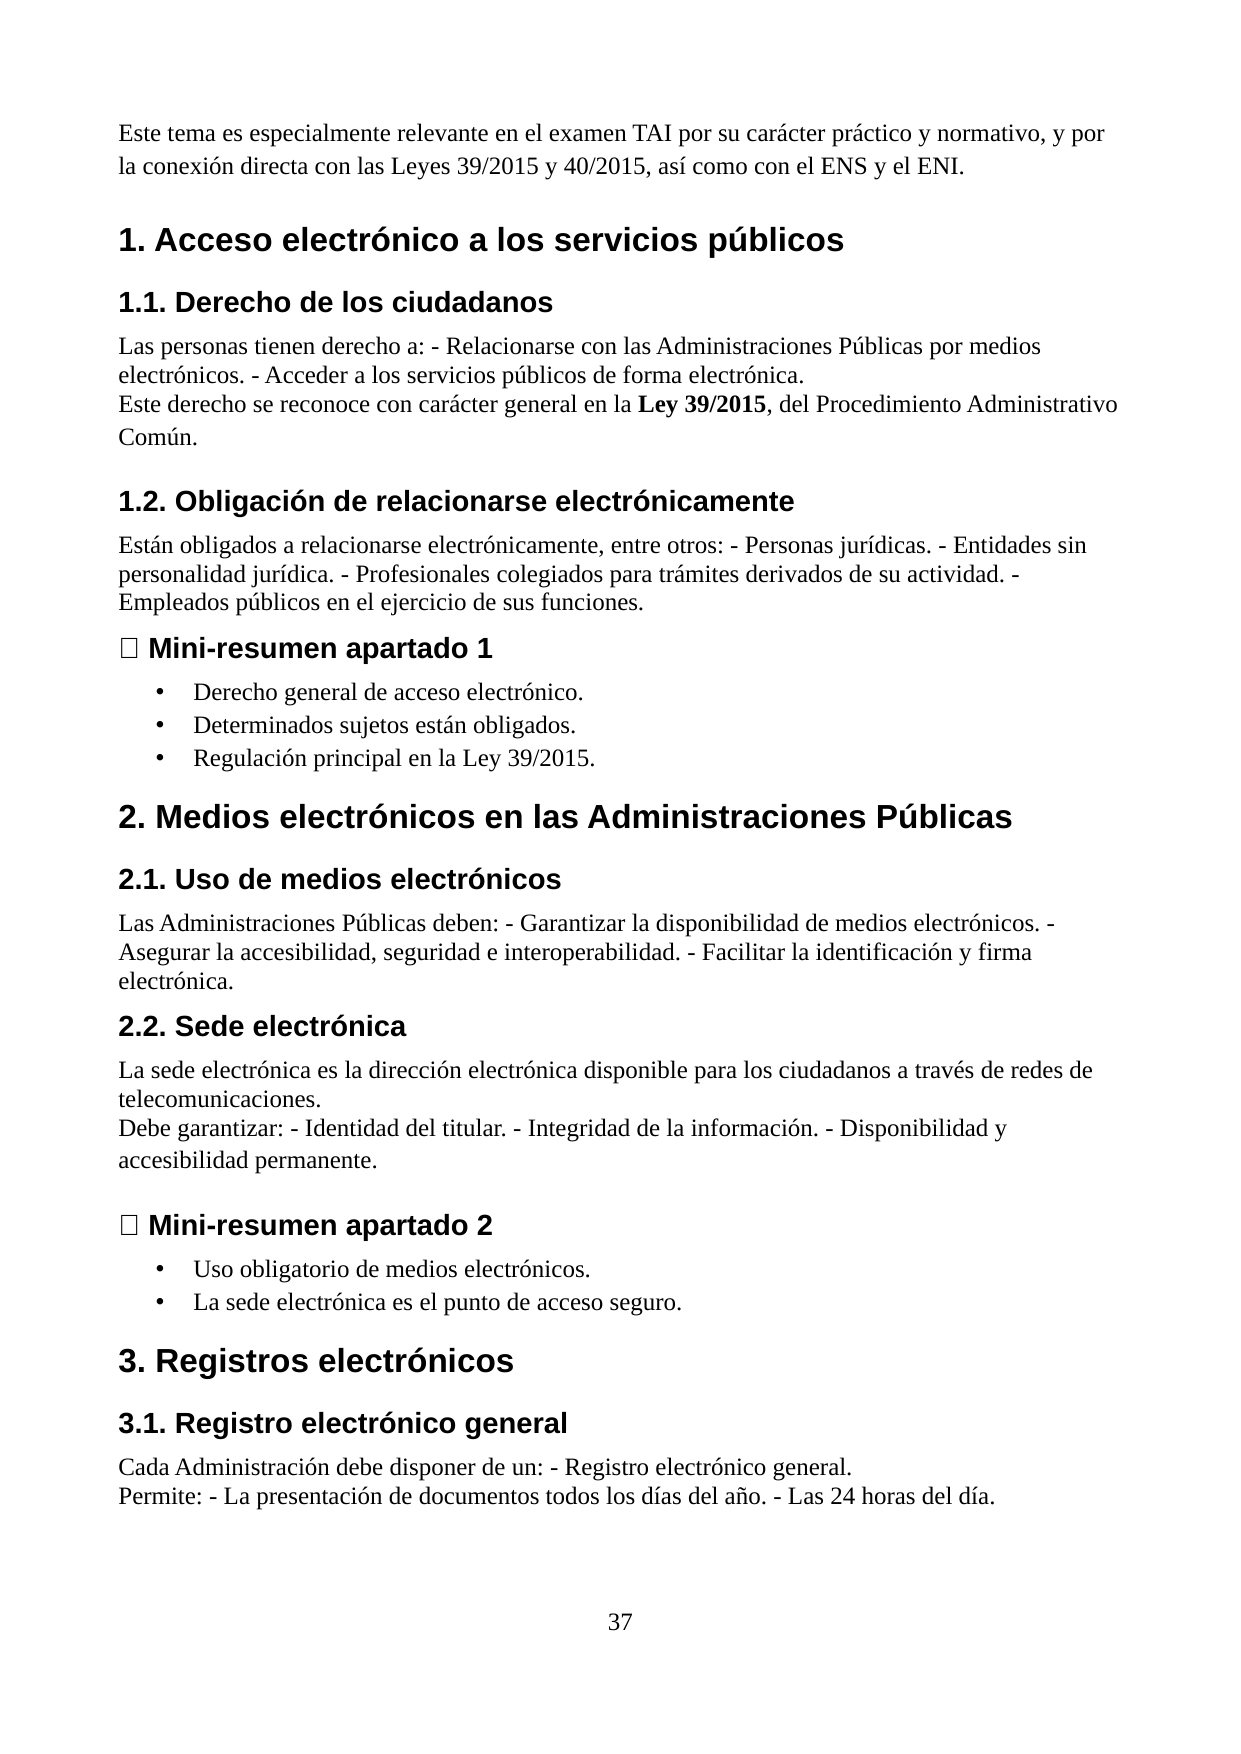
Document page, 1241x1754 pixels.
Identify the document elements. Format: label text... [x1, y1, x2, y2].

list Derecho general de acceso electrónico. [156, 677, 1122, 706]
text Este tema es especialmente relevante en el examen TAI por su carácter práctico y normativo, y por la conexión directa con las Leyes 39/2015 y 40/2015, así como con el ENS y el ENI. [118, 118, 1122, 180]
subtitle 1.2. Obligación de relacionarse electrónicamente [118, 484, 1122, 517]
text Permite: - La presentación de documentos todos los días del año. - Las 24 horas del día. [118, 1481, 1122, 1510]
list La sede electrónica es el punto de acceso seguro. [156, 1287, 1122, 1316]
text Las Administraciones Públicas deben: - Garantizar la disponibilidad de medios electrónicos. - Asegurar la accesibilidad, seguridad e interoperabilidad. - Facilitar la identificación y firma electrónica. [118, 908, 1122, 994]
text Este derecho se reconoce con carácter general en la Ley 39/2015, del Procedimiento Administrativo Común. [118, 389, 1122, 450]
list Uso obligatorio de medios electrónicos. [156, 1254, 1122, 1283]
subtitle 🧠 Mini-resumen apartado 1 [118, 631, 1122, 664]
text Las personas tienen derecho a: - Relacionarse con las Administraciones Públicas por medios electrónicos. - Acceder a los servicios públicos de forma electrónica. [118, 331, 1122, 389]
subtitle 3. Registros electrónicos [118, 1341, 1122, 1379]
subtitle 2.1. Uso de medios electrónicos [118, 862, 1122, 896]
subtitle 2.2. Sede electrónica [118, 1009, 1122, 1043]
subtitle 1.1. Derecho de los ciudadanos [118, 285, 1122, 319]
list Determinados sujetos están obligados. [156, 710, 1122, 738]
subtitle 2. Medios electrónicos en las Administraciones Públicas [118, 797, 1122, 835]
subtitle 1. Acceso electrónico a los servicios públicos [118, 219, 1122, 258]
text Están obligados a relacionarse electrónicamente, entre otros: - Personas jurídicas. - Entidades sin personalidad jurídica. - Profesionales colegiados para trámites derivados de su actividad. - Empleados públicos en el ejercicio de sus funciones. [118, 530, 1122, 616]
text Debe garantizar: - Identidad del titular. - Integridad de la información. - Disponibilidad y accesibilidad permanente. [118, 1113, 1122, 1174]
text La sede electrónica es la dirección electrónica disponible para los ciudadanos a través de redes de telecomunicaciones. [118, 1055, 1122, 1113]
subtitle 🧠 Mini-resumen apartado 2 [118, 1208, 1122, 1241]
subtitle 3.1. Registro electrónico general [118, 1406, 1122, 1440]
text Cada Administración debe disponer de un: - Registro electrónico general. [118, 1452, 1122, 1481]
list Regulación principal en la Ley 39/2015. [156, 743, 1122, 772]
